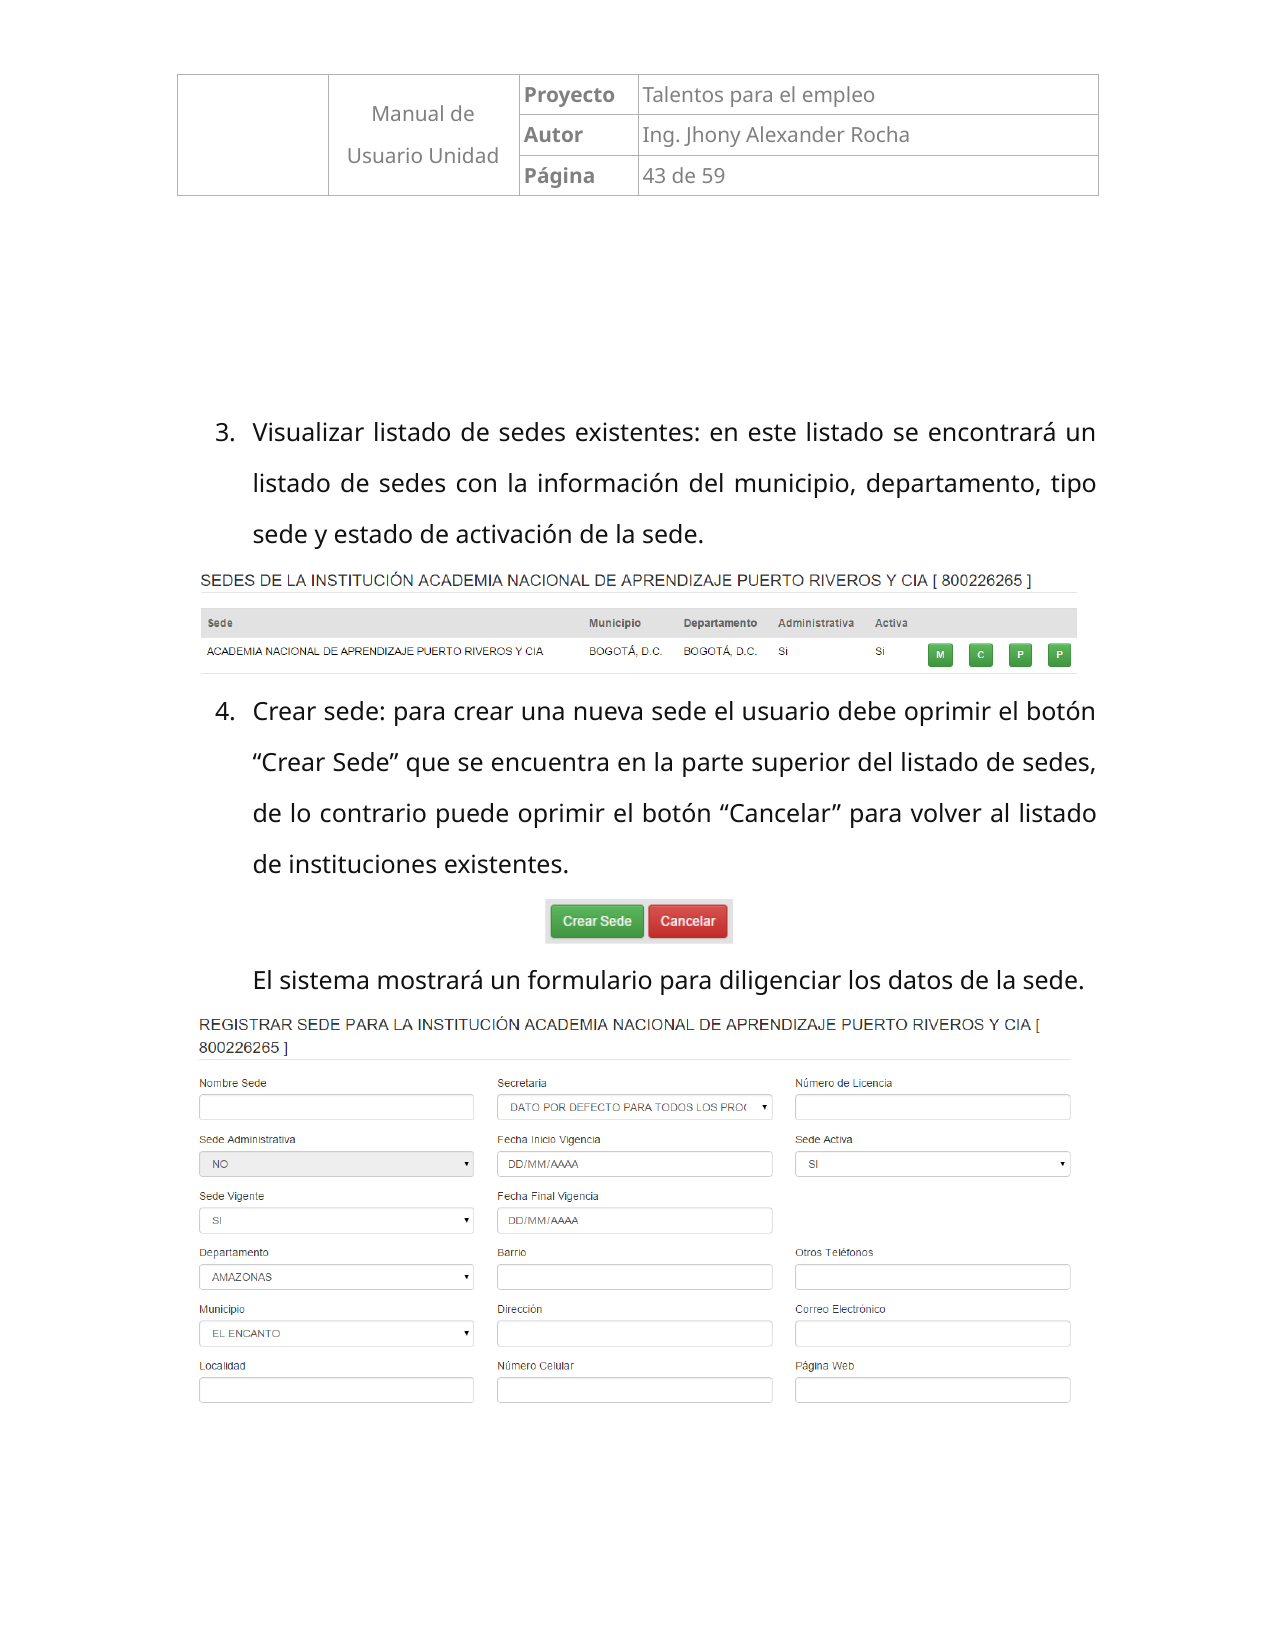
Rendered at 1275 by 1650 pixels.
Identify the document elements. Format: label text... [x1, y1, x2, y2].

picture [196, 1013, 1079, 1418]
picture [196, 568, 1079, 677]
list El sistema mostrará un formulario para diligenciar los datos de la sede. [215, 898, 1098, 996]
list Crear sede: para crear una nueva sede el usuario debe oprimir el botón “Crear Sede” que se encuentra en la parte superior del listado de sedes, de lo contrario puede oprimir el botón “Cancelar” para volver al listado de instituciones existentes. [215, 568, 1098, 881]
picture [542, 898, 733, 946]
list Visualizar listado de sedes existentes: en este listado se encontrará un listado de sedes con la información del municipio, departamento, tipo sede y estado de activación de la sede. [215, 415, 1098, 551]
